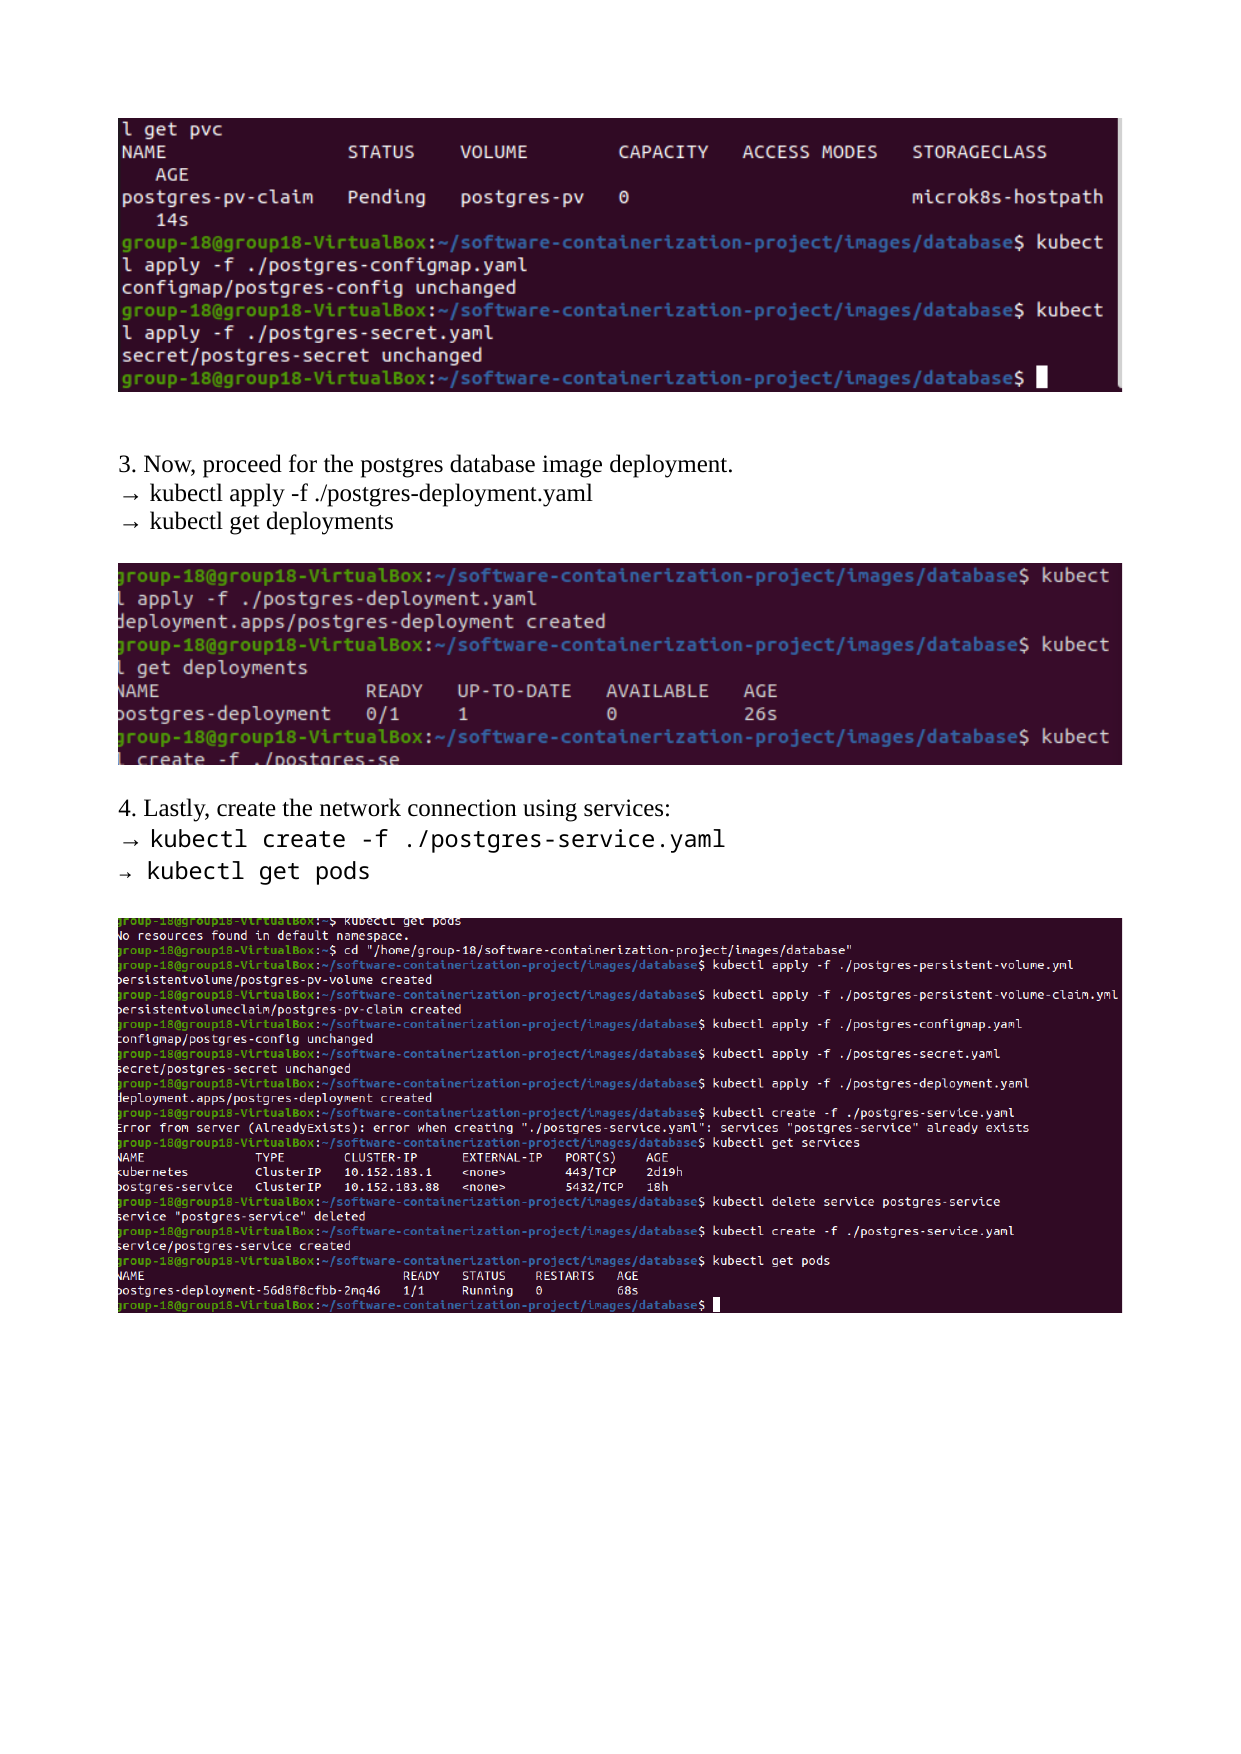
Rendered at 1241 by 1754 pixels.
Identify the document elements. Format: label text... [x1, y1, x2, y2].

text → kubectl get pods [118, 854, 1122, 886]
text 4. Lastly, create the network connection using services: [118, 793, 1122, 822]
text → kubectl get deployments [118, 506, 1122, 535]
picture [118, 118, 1123, 392]
picture [118, 918, 1123, 1313]
picture [118, 563, 1123, 765]
text → kubectl apply -f ./postgres-deployment.yaml [118, 478, 1122, 506]
text → kubectl create -f ./postgres-service.yaml [118, 822, 1122, 854]
text 3. Now, proceed for the postgres database image deployment. [118, 449, 1122, 478]
